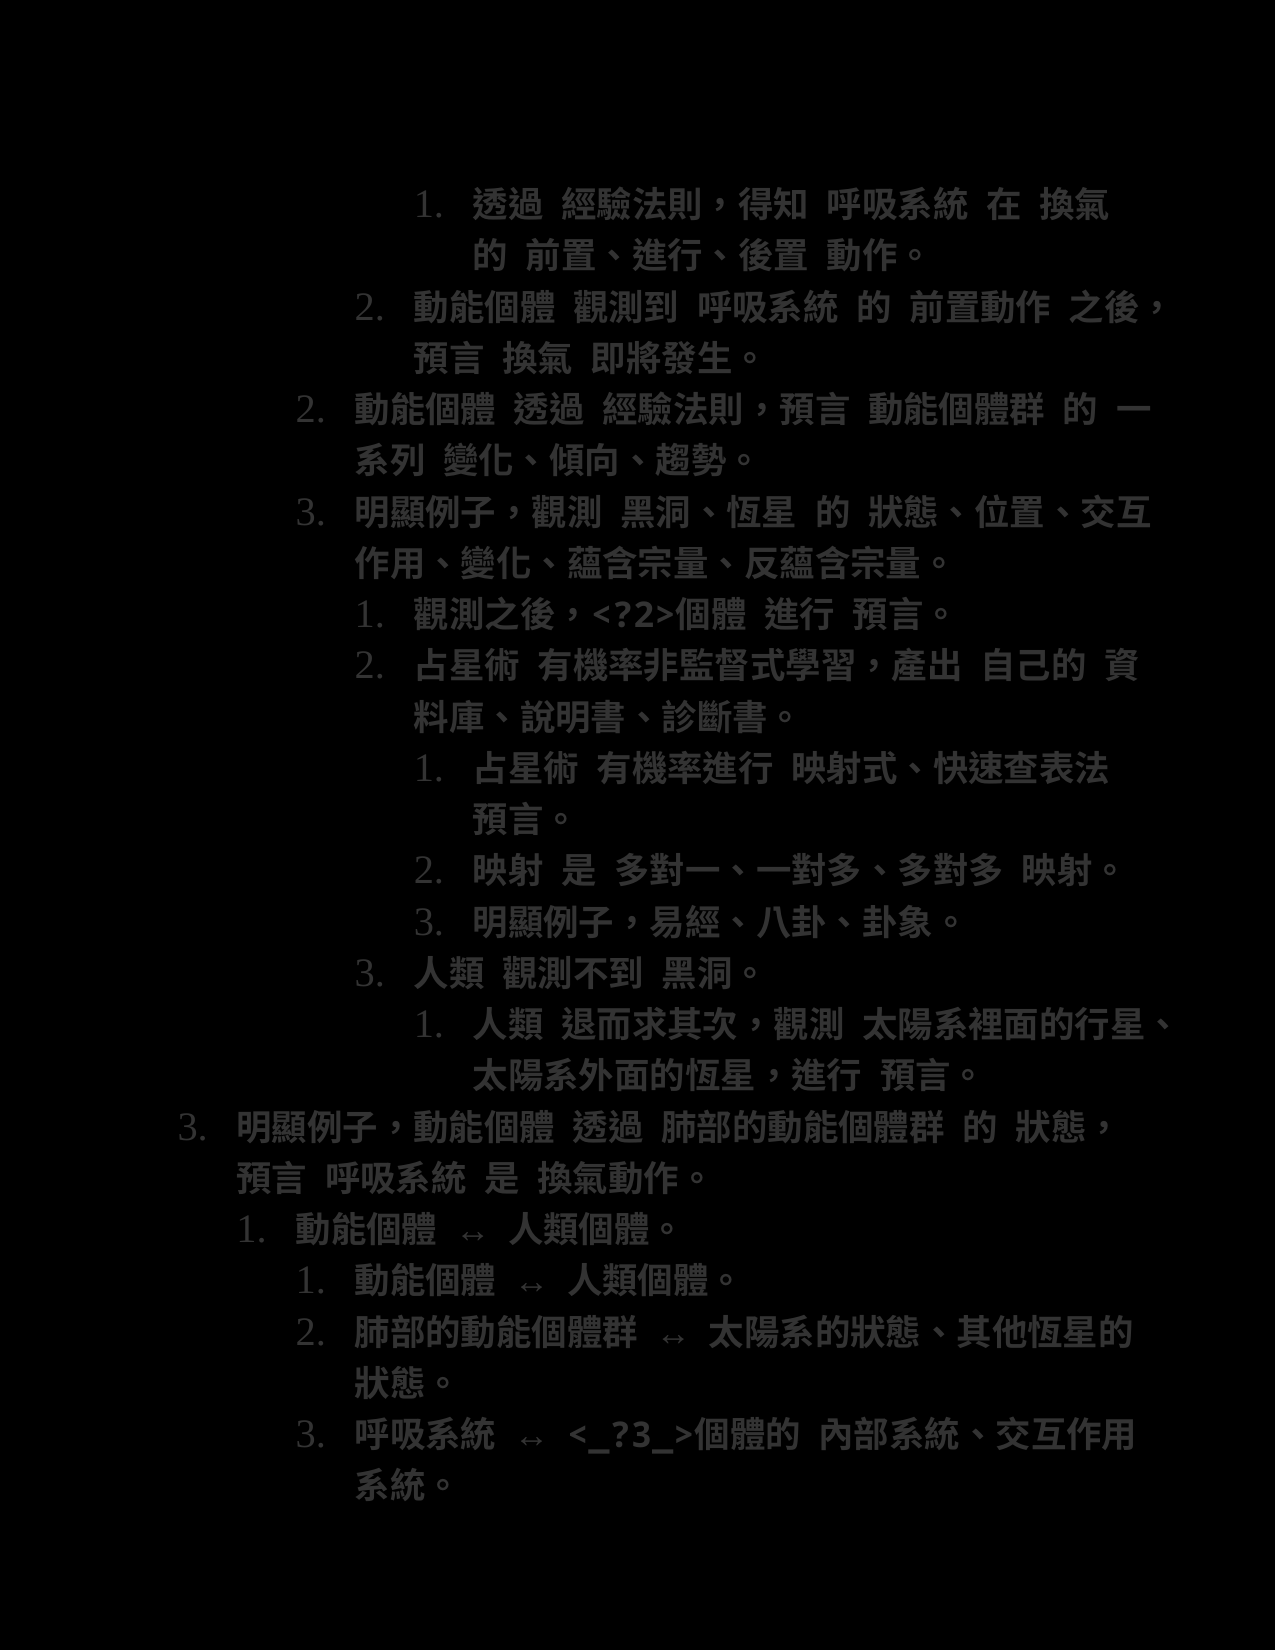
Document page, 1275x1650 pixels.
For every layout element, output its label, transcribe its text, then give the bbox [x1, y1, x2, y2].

list 明顯例子，觀測 黑洞、恆星 的 狀態、位置、交互作用、變化、蘊含宗量、反蘊含宗量。 [295, 484, 1157, 586]
list 動能個體 ↔ 人類個體。 [236, 1201, 1157, 1253]
list 觀測之後，<?2>個體 進行 預言。 [354, 586, 1157, 638]
list 人類 觀測不到 黑洞。 [354, 945, 1157, 996]
list 映射 是 多對一、一對多、多對多 映射。 [413, 843, 1157, 894]
list 呼吸系統 ↔ <_?3_>個體的 內部系統、交互作用系統。 [295, 1406, 1157, 1509]
list 明顯例子，動能個體 透過 肺部的動能個體群 的 狀態，預言 呼吸系統 是 換氣動作。 [177, 1099, 1157, 1201]
list 肺部的動能個體群 ↔ 太陽系的狀態、其他恆星的狀態。 [295, 1304, 1157, 1406]
list 動能個體 ↔ 人類個體。 [295, 1253, 1157, 1304]
list 透過 經驗法則，得知 呼吸系統 在 換氣 的 前置、進行、後置 動作。 [413, 176, 1157, 279]
list 動能個體 觀測到 呼吸系統 的 前置動作 之後，預言 換氣 即將發生。 [354, 279, 1157, 381]
list 人類 退而求其次，觀測 太陽系裡面的行星、太陽系外面的恆星，進行 預言。 [413, 996, 1157, 1099]
list 明顯例子，易經、八卦、卦象。 [413, 894, 1157, 945]
list 動能個體 透過 經驗法則，預言 動能個體群 的 一系列 變化、傾向、趨勢。 [295, 381, 1157, 484]
list 占星術 有機率進行 映射式、快速查表法 預言。 [413, 740, 1157, 843]
list 占星術 有機率非監督式學習，產出 自己的 資料庫、說明書、診斷書。 [354, 638, 1157, 740]
